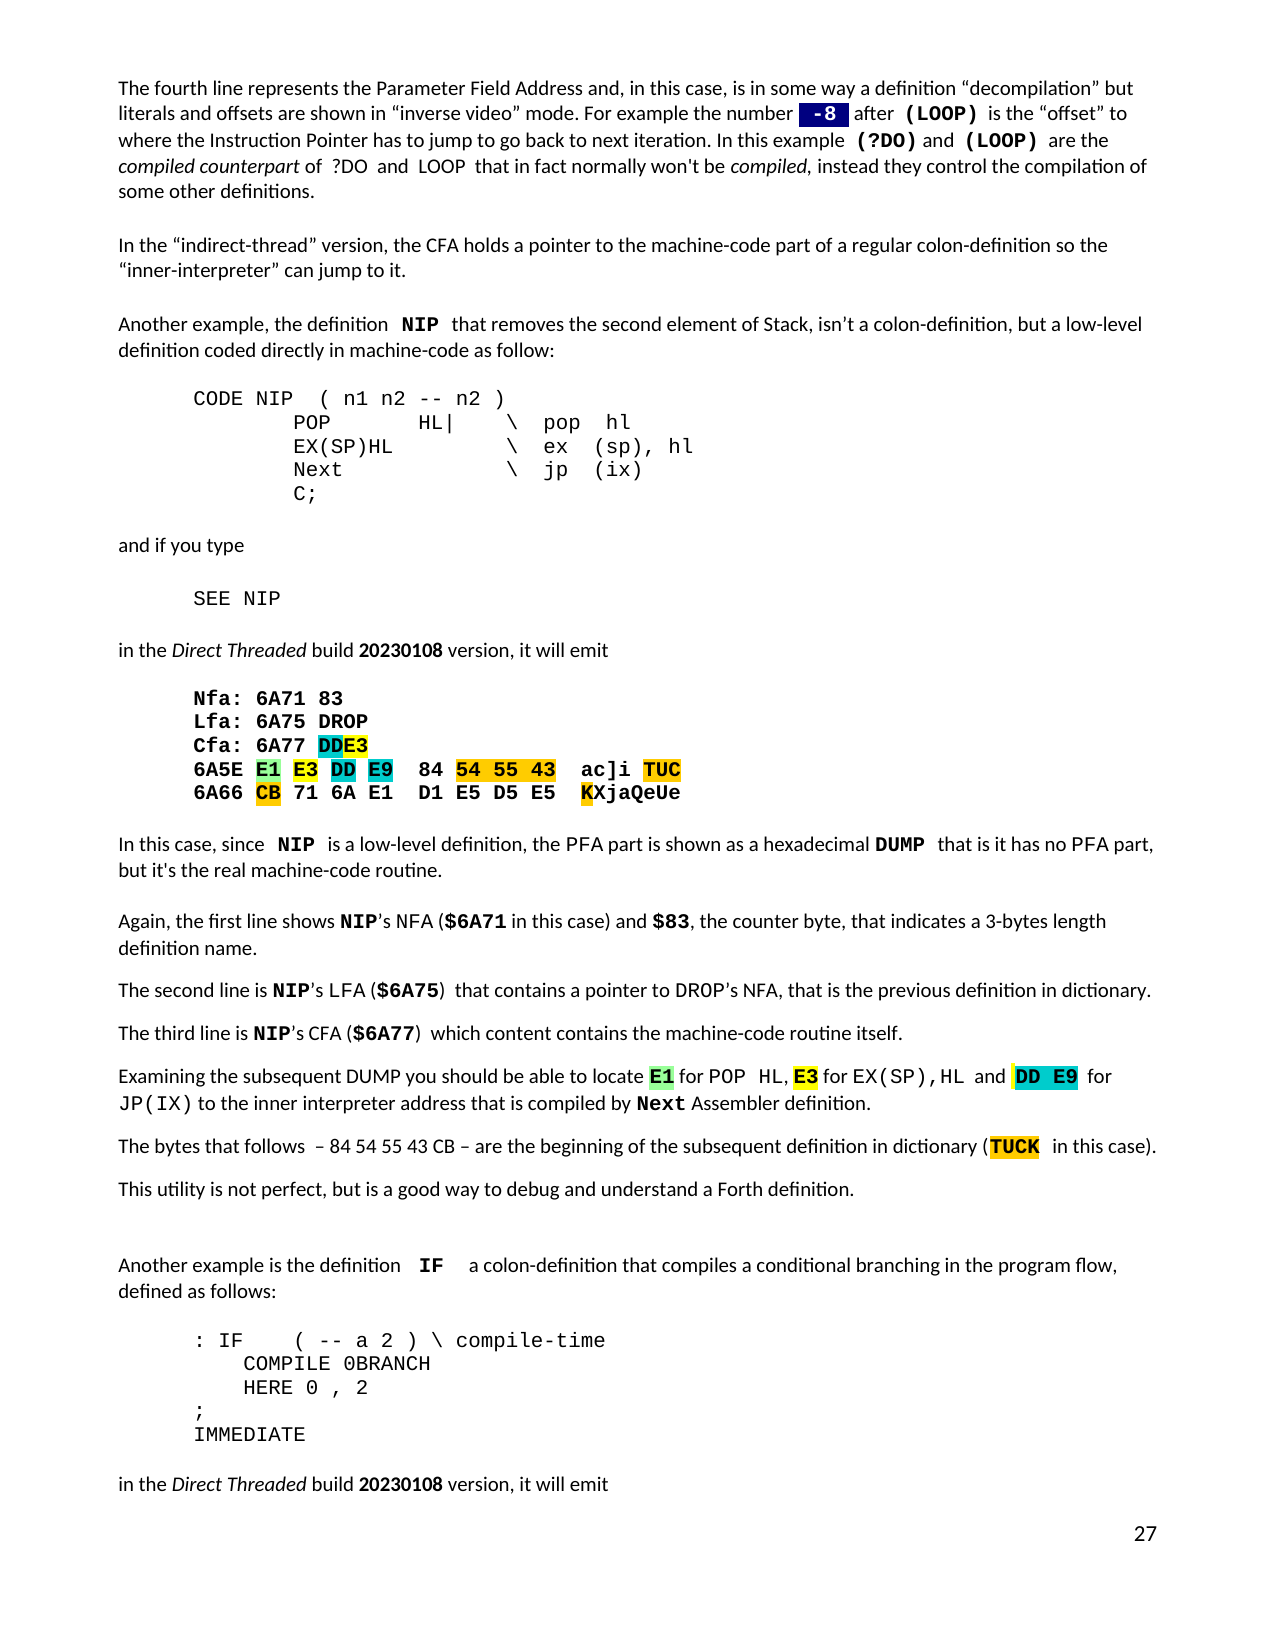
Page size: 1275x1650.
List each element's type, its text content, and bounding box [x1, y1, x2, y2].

text and if you type [118, 532, 1157, 583]
text SEE NIP [118, 583, 1157, 611]
text Nfa: 6A71 83 Lfa: 6A75 DROP Cfa: 6A77 DDE3 6A5E E1 E3 DD E9 84 54 55 43 ac]i TUC 6A66 CB 71 6A E1 D1 E5 D5 E5 KXjaQeUe [193, 688, 1157, 806]
text in the Direct Threaded build 20230108 version, it will emit [118, 1471, 1157, 1497]
text This utility is not perfect, but is a good way to debug and understand a Forth definition. [118, 1176, 1157, 1201]
text Another example is the definition IF a colon-definition that compiles a conditional branching in the program flow, defined as follows: [118, 1252, 1157, 1304]
text The third line is NIP’s CFA ($6A77) which content contains the machine-code routine itself. [118, 1020, 1157, 1047]
text C; [193, 483, 1157, 507]
text Another example, the definition NIP that removes the second element of Stack, isn’t a colon-definition, but a low-level definition coded directly in machine-code as follow: [118, 311, 1157, 363]
text : IF ( -- a 2 ) \ compile-time COMPILE 0BRANCH HERE 0 , 2 ; IMMEDIATE [193, 1329, 1157, 1471]
text Examining the subsequent DUMP you should be able to locate E1 for POP HL, E3 for EX(SP),HL and DD E9 for JP(IX) to the inner interpreter address that is compiled by Next Assembler definition. [118, 1063, 1157, 1116]
text Again, the first line shows NIP’s NFA ($6A71 in this case) and $83, the counter byte, that indicates a 3-bytes length definition name. [118, 908, 1157, 960]
text The bytes that follows – 84 54 55 43 CB – are the beginning of the subsequent definition in dictionary (TUCK in this case). [118, 1133, 1157, 1159]
text The second line is NIP’s LFA ($6A75) that contains a pointer to DROP’s NFA, that is the previous definition in dictionary. [118, 977, 1157, 1003]
text Next \ jp (ix) [193, 459, 1157, 483]
text In this case, since NIP is a low-level definition, the PFA part is shown as a hexadecimal DUMP that is it has no PFA part, but it's the real machine-code routine. [118, 831, 1157, 883]
text The fourth line represents the Parameter Field Address and, in this case, is in some way a definition “decompilation” but literals and offsets are shown in “inverse video” mode. For example the number -8 after (LOOP) is the “offset” to where the Instruction Pointer has to jump to go back to next iteration. In this example (?DO) and (LOOP) are the compiled counterpart of ?DO and LOOP that in fact normally won't be compiled, instead they control the compilation of some other definitions. [118, 75, 1157, 204]
text EX(SP)HL \ ex (sp), hl [193, 436, 1157, 459]
text POP HL| \ pop hl [193, 412, 1157, 436]
text CODE NIP ( n1 n2 -- n2 ) [193, 388, 1157, 412]
text in the Direct Threaded build 20230108 version, it will emit [118, 637, 1157, 662]
text In the “indirect-thread” version, the CFA holds a pointer to the machine-code part of a regular colon-definition so the “inner-interpreter” can jump to it. [118, 232, 1157, 283]
